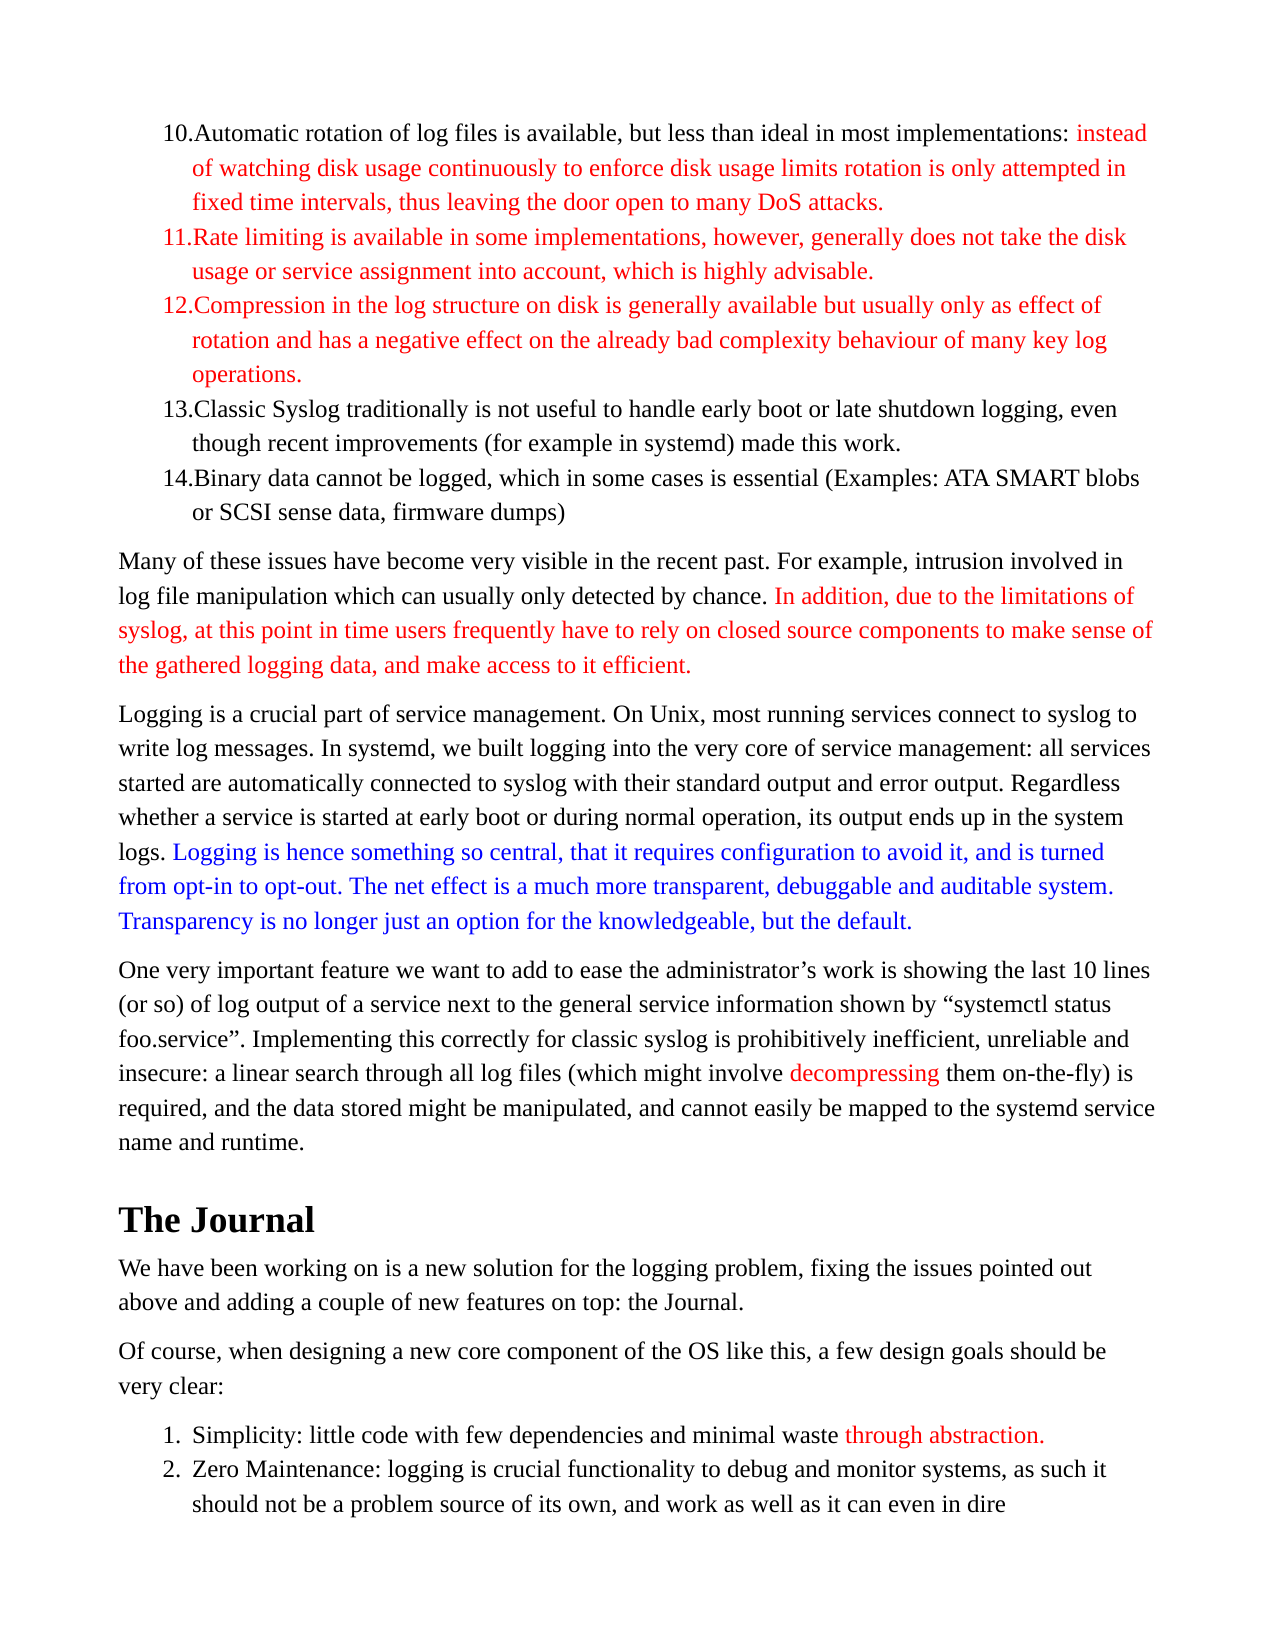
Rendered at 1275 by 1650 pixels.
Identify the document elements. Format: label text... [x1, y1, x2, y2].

text Many of these issues have become very visible in the recent past. For example, intrusion involved in log file manipulation which can usually only detected by chance. In addition, due to the limitations of syslog, at this point in time users frequently have to rely on closed source components to make sense of the gathered logging data, and make access to it efficient. [118, 546, 1157, 679]
list Binary data cannot be logged, which in some cases is essential (Examples: ATA SMART blobs or SCSI sense data, firmware dumps) [162, 463, 1157, 526]
list Automatic rotation of log files is available, but less than ideal in most implementations: instead of watching disk usage continuously to enforce disk usage limits rotation is only attempted in fixed time intervals, thus leaving the door open to many DoS attacks. [162, 118, 1157, 216]
list Zero Maintenance: logging is crucial functionality to debug and monitor systems, as such it should not be a problem source of its own, and work as well as it can even in dire [162, 1454, 1157, 1518]
list Classic Syslog traditionally is not useful to handle early boot or late shutdown logging, even though recent improvements (for example in systemd) made this work. [162, 394, 1157, 457]
list Rate limiting is available in some implementations, however, generally does not take the disk usage or service assignment into account, which is highly advisable. [162, 222, 1157, 285]
text We have been working on is a new solution for the logging problem, fixing the issues pointed out above and adding a couple of new features on top: the Journal. [118, 1253, 1157, 1316]
list Simplicity: little code with few dependencies and minimal waste through abstraction. [162, 1420, 1157, 1449]
list Compression in the log structure on disk is generally available but usually only as effect of rotation and has a negative effect on the already bad complexity behaviour of many key log operations. [162, 291, 1157, 388]
text Logging is a crucial part of service management. On Unix, most running services connect to syslog to write log messages. In systemd, we built logging into the very core of service management: all services started are automatically connected to syslog with their standard output and error output. Regardless whether a service is started at early boot or during normal operation, its output ends up in the system logs. Logging is hence something so central, that it requires configuration to avoid it, and is turned from opt-in to opt-out. The net effect is a much more transparent, debuggable and auditable system. Transparency is no longer just an option for the knowledgeable, but the default. [118, 699, 1157, 934]
subtitle The Journal [118, 1197, 1157, 1240]
text One very important feature we want to add to ease the administrator’s work is showing the last 10 lines (or so) of log output of a service next to the general service information shown by “systemctl status foo.service”. Implementing this correctly for classic syslog is prohibitively inefficient, unreliable and insecure: a linear search through all log files (which might involve decompressing them on-the-fly) is required, and the data stored might be manipulated, and cannot easily be mapped to the systemd service name and runtime. [118, 955, 1157, 1156]
text Of course, when designing a new core component of the OS like this, a few design goals should be very clear: [118, 1336, 1157, 1399]
